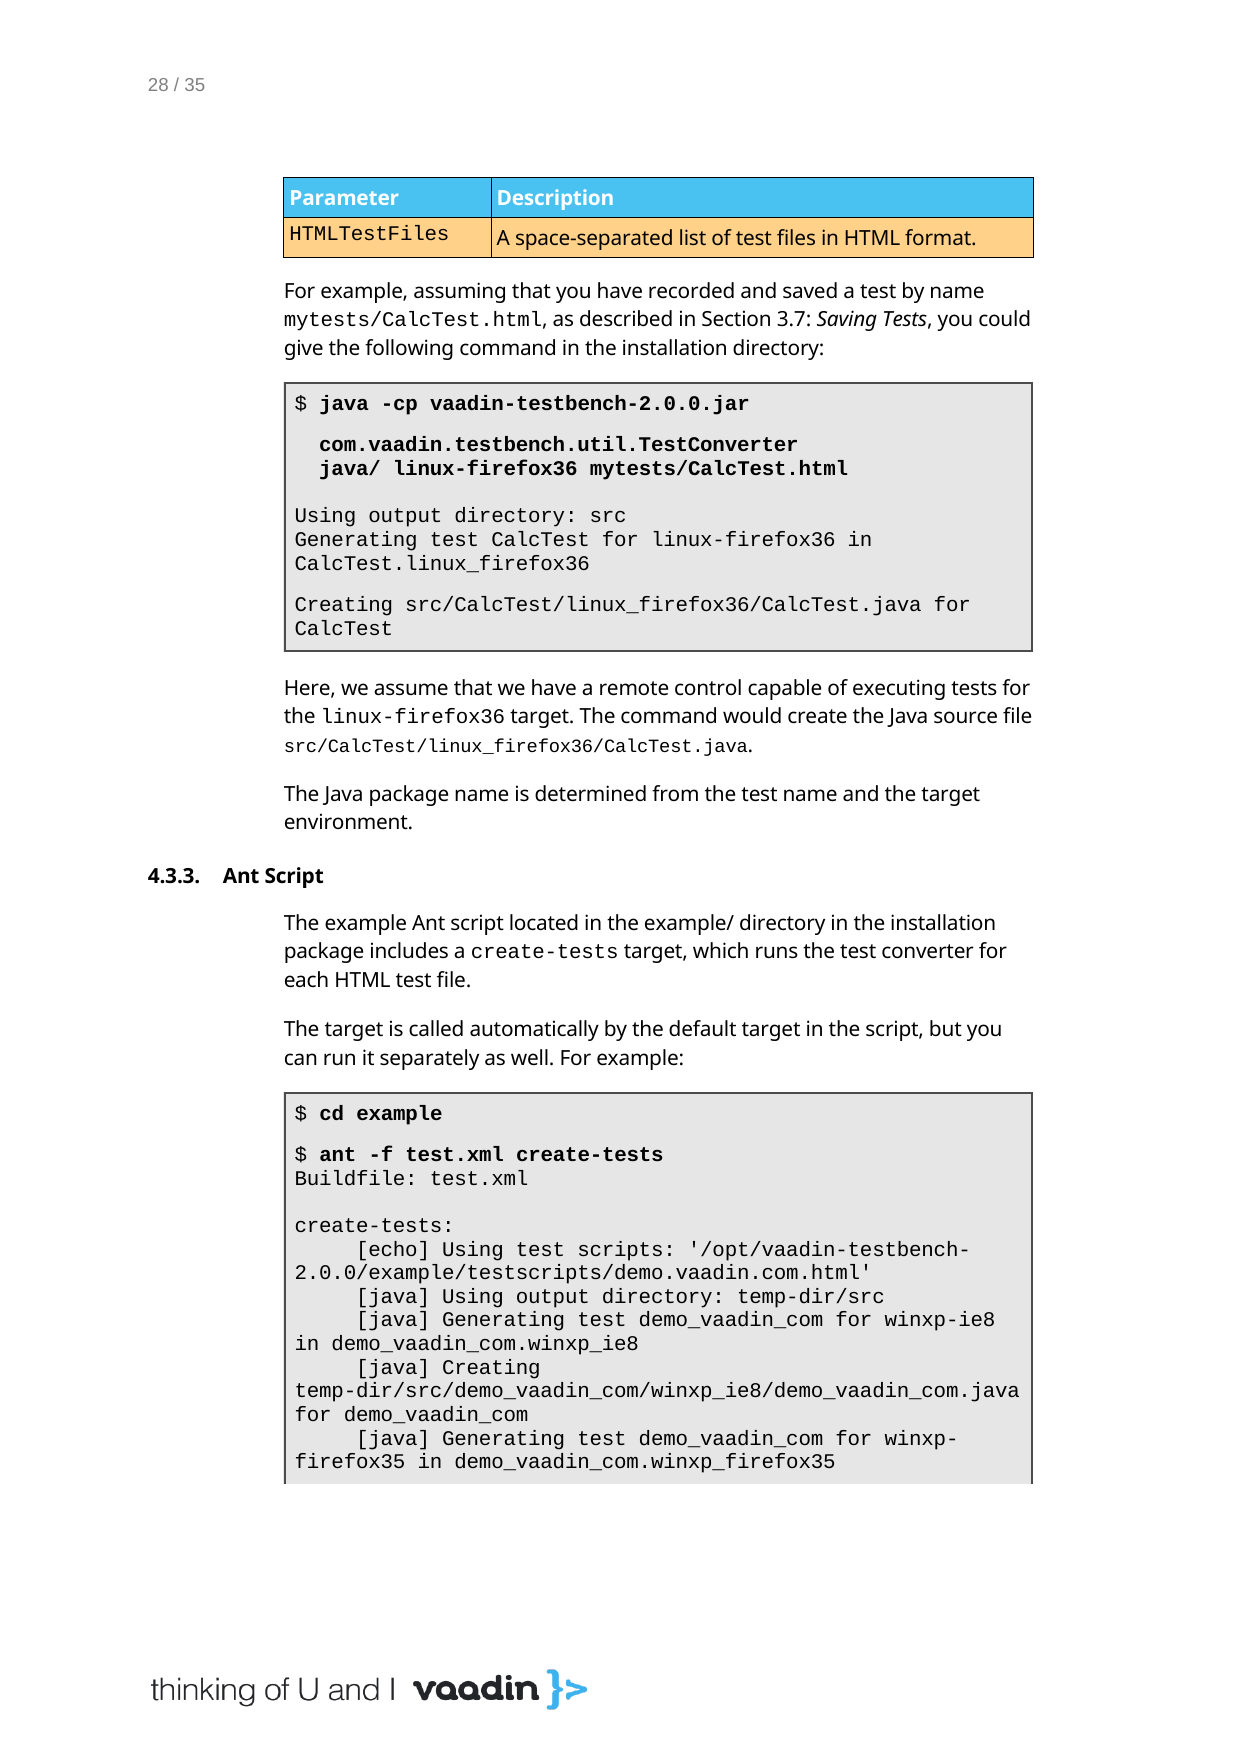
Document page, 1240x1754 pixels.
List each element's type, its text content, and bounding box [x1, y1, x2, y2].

text Using output directory: src [286, 505, 1031, 529]
text The Java package name is determined from the test name and the target environment. [283, 779, 1033, 836]
table_cell A space-separated list of test files in HTML format. [492, 218, 1033, 257]
text [java] Creating temp-dir/src/demo_vaadin_com/winxp_ie8/demo_vaadin_com.java for demo_vaadin_com [286, 1357, 1031, 1428]
text Here, we assume that we have a remote control capable of executing tests for the linux-firefox36 target. The command would create the Java source file src/CalcTest/linux_firefox36/CalcTest.java. [283, 673, 1033, 758]
subtitle Ant Script [148, 861, 1033, 889]
text $ cd example [286, 1094, 1031, 1135]
table_cell HTMLTestFiles [284, 218, 491, 257]
text $ java -cp vaadin-testbench-2.0.0.jar [286, 384, 1031, 426]
text java/ linux-firefox36 mytests/CalcTest.html [286, 458, 1031, 482]
picture [150, 1665, 590, 1712]
text Creating src/CalcTest/linux_firefox36/CalcTest.java for CalcTest [286, 585, 1031, 650]
text The target is called automatically by the default target in the script, but you can run it separately as well. For example: [283, 1014, 1033, 1071]
text For example, assuming that you have recorded and saved a test by name mytests/CalcTest.html, as described in Section 3.7: Saving Tests, you could give the following command in the installation directory: [283, 276, 1033, 362]
text Generating test CalcTest for linux-firefox36 in CalcTest.linux_firefox36 [286, 529, 1031, 585]
text [echo] Using test scripts: '/opt/vaadin-testbench-2.0.0/example/testscripts/demo.vaadin.com.html' [286, 1238, 1031, 1286]
text com.vaadin.testbench.util.TestConverter [286, 426, 1031, 458]
table_header Description [492, 178, 1033, 217]
text create-tests: [286, 1215, 1031, 1238]
text [java] Generating test demo_vaadin_com for winxp-firefox35 in demo_vaadin_com.winxp_firefox35 [286, 1428, 1031, 1484]
text [java] Using output directory: temp-dir/src [286, 1286, 1031, 1309]
text $ ant -f test.xml create-tests [286, 1135, 1031, 1168]
text The example Ant script located in the example/ directory in the installation package includes a create-tests target, which runs the test converter for each HTML test file. [283, 908, 1033, 993]
table_header Parameter [284, 178, 491, 217]
text [java] Generating test demo_vaadin_com for winxp-ie8 in demo_vaadin_com.winxp_ie8 [286, 1309, 1031, 1357]
text Buildfile: test.xml [286, 1168, 1031, 1191]
